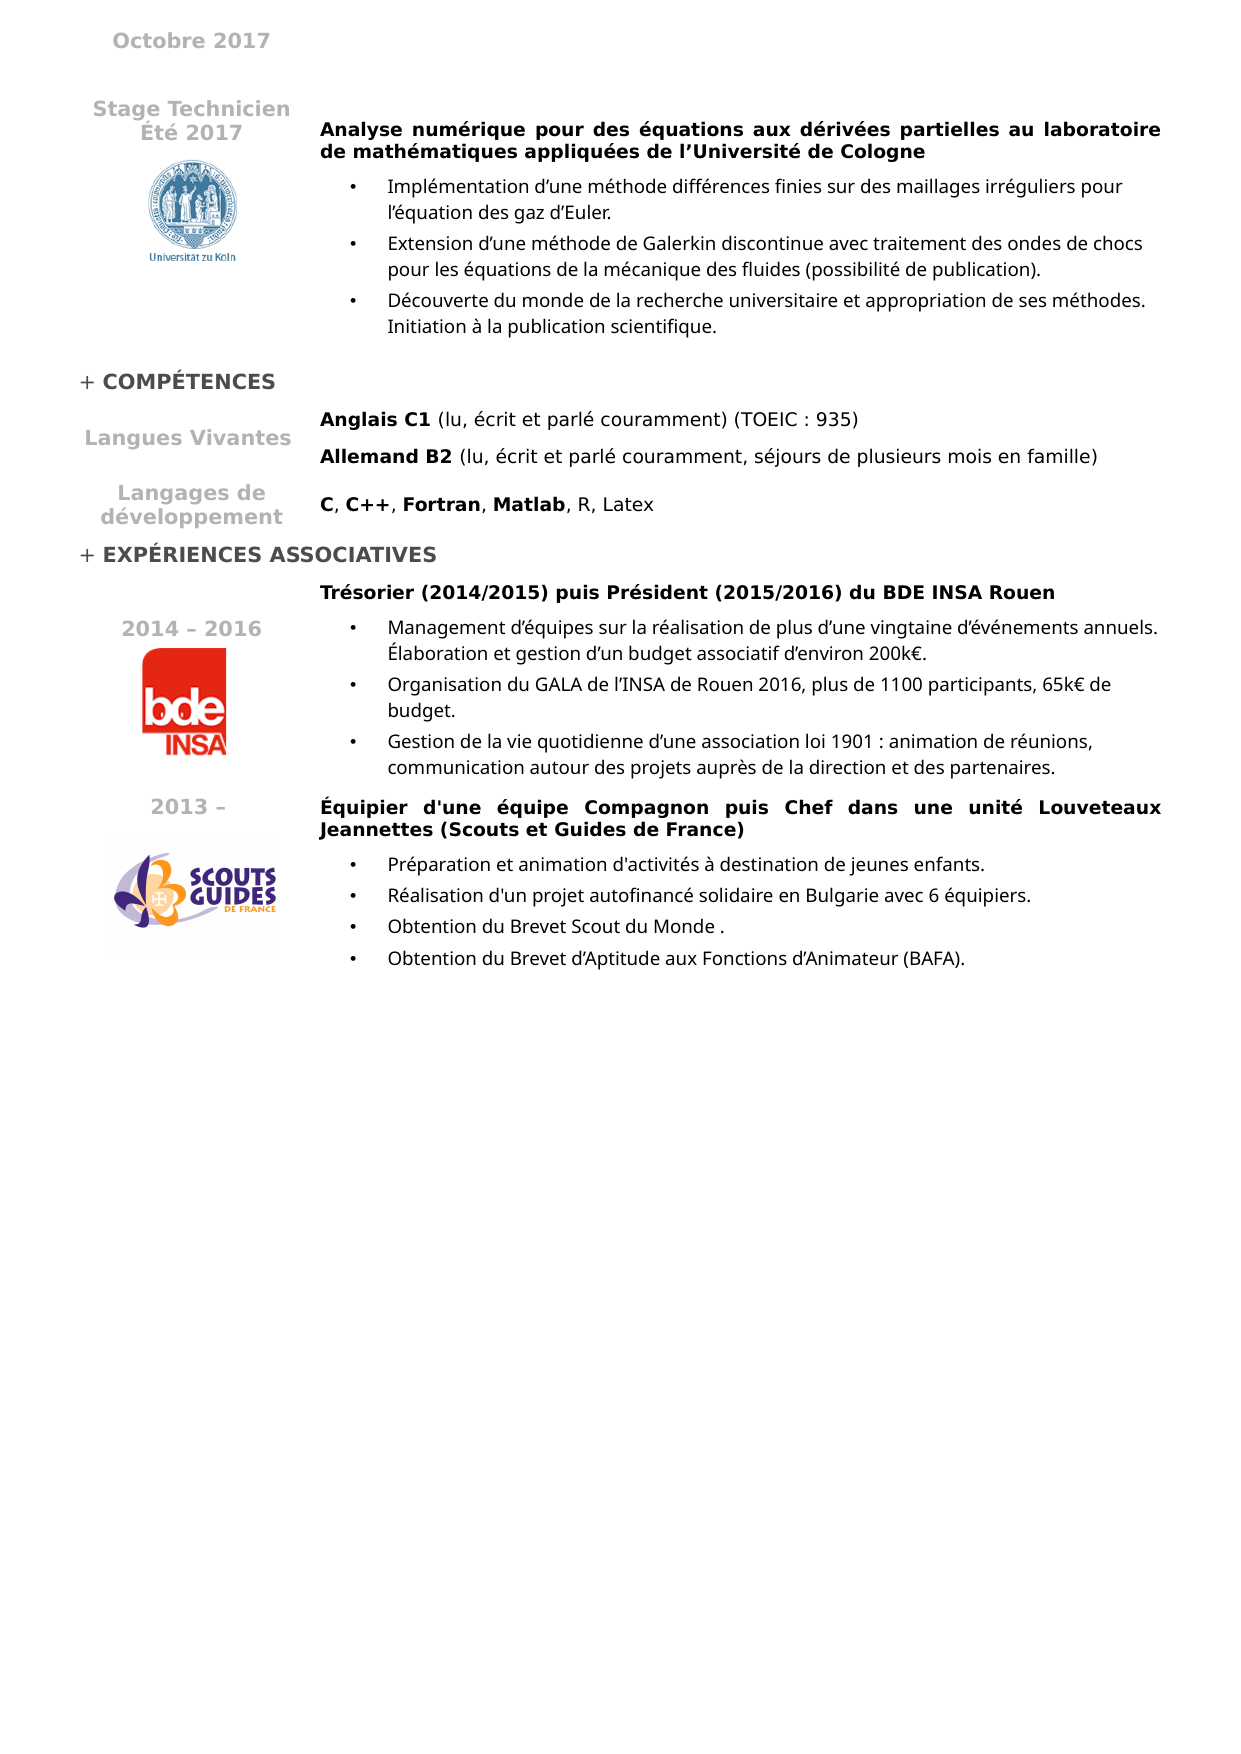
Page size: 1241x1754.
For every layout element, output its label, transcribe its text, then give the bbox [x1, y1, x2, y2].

table_cell Anglais C1 (lu, écrit et parlé couramment) (TOEIC : 935) Allemand B2 (lu, écrit et parlé couramment, séjours de plusieurs mois en famille) [312, 401, 1169, 475]
table_cell 2014 – 2016 [71, 575, 312, 789]
table_cell Stage Technicien Été 2017 [71, 91, 312, 362]
table_cell 2013 – [71, 789, 312, 982]
picture [142, 648, 227, 761]
table_cell Analyse numérique pour des équations aux dérivées partielles au laboratoire de mathématiques appliquées de l’Université de Cologne Implémentation d’une méthode différences finies sur des maillages irréguliers pour l’équation des gaz d’Euler. Extension d’une méthode de Galerkin discontinue avec traitement des ondes de chocs pour les équations de la mécanique des fluides (possibilité de publication). Découverte du monde de la recherche universitaire et appropriation de ses méthodes. Initiation à la publication scientifique. [312, 91, 1169, 362]
table_cell Équipier d'une équipe Compagnon puis Chef dans une unité Louveteaux Jeannettes (Scouts et Guides de France) Préparation et animation d'activités à destination de jeunes enfants. Réalisation d'un projet autofinancé solidaire en Bulgarie avec 6 équipiers. Obtention du Brevet Scout du Monde . Obtention du Brevet d’Aptitude aux Fonctions d’Animateur (BAFA). [312, 789, 1169, 982]
table_cell Langages de développement [71, 475, 312, 536]
table_cell + EXPÉRIENCES ASSOCIATIVES [71, 536, 1169, 575]
table_cell Trésorier (2014/2015) puis Président (2015/2016) du BDE INSA Rouen Management d’équipes sur la réalisation de plus d’une vingtaine d’événements annuels. Élaboration et gestion d’un budget associatif d’environ 200k€. Organisation du GALA de l’INSA de Rouen 2016, plus de 1100 participants, 65k€ de budget. Gestion de la vie quotidienne d’une association loi 1901 : animation de réunions, communication autour des projets auprès de la direction et des partenaires. [312, 575, 1169, 789]
table_cell C, C++, Fortran, Matlab, R, Latex [312, 475, 1169, 536]
picture [137, 153, 248, 271]
table_cell Octobre 2017 [71, 24, 312, 91]
table_cell + COMPÉTENCES [71, 362, 1169, 401]
table_cell [312, 24, 1169, 91]
picture [111, 835, 279, 954]
table_cell Langues Vivantes [71, 401, 312, 475]
